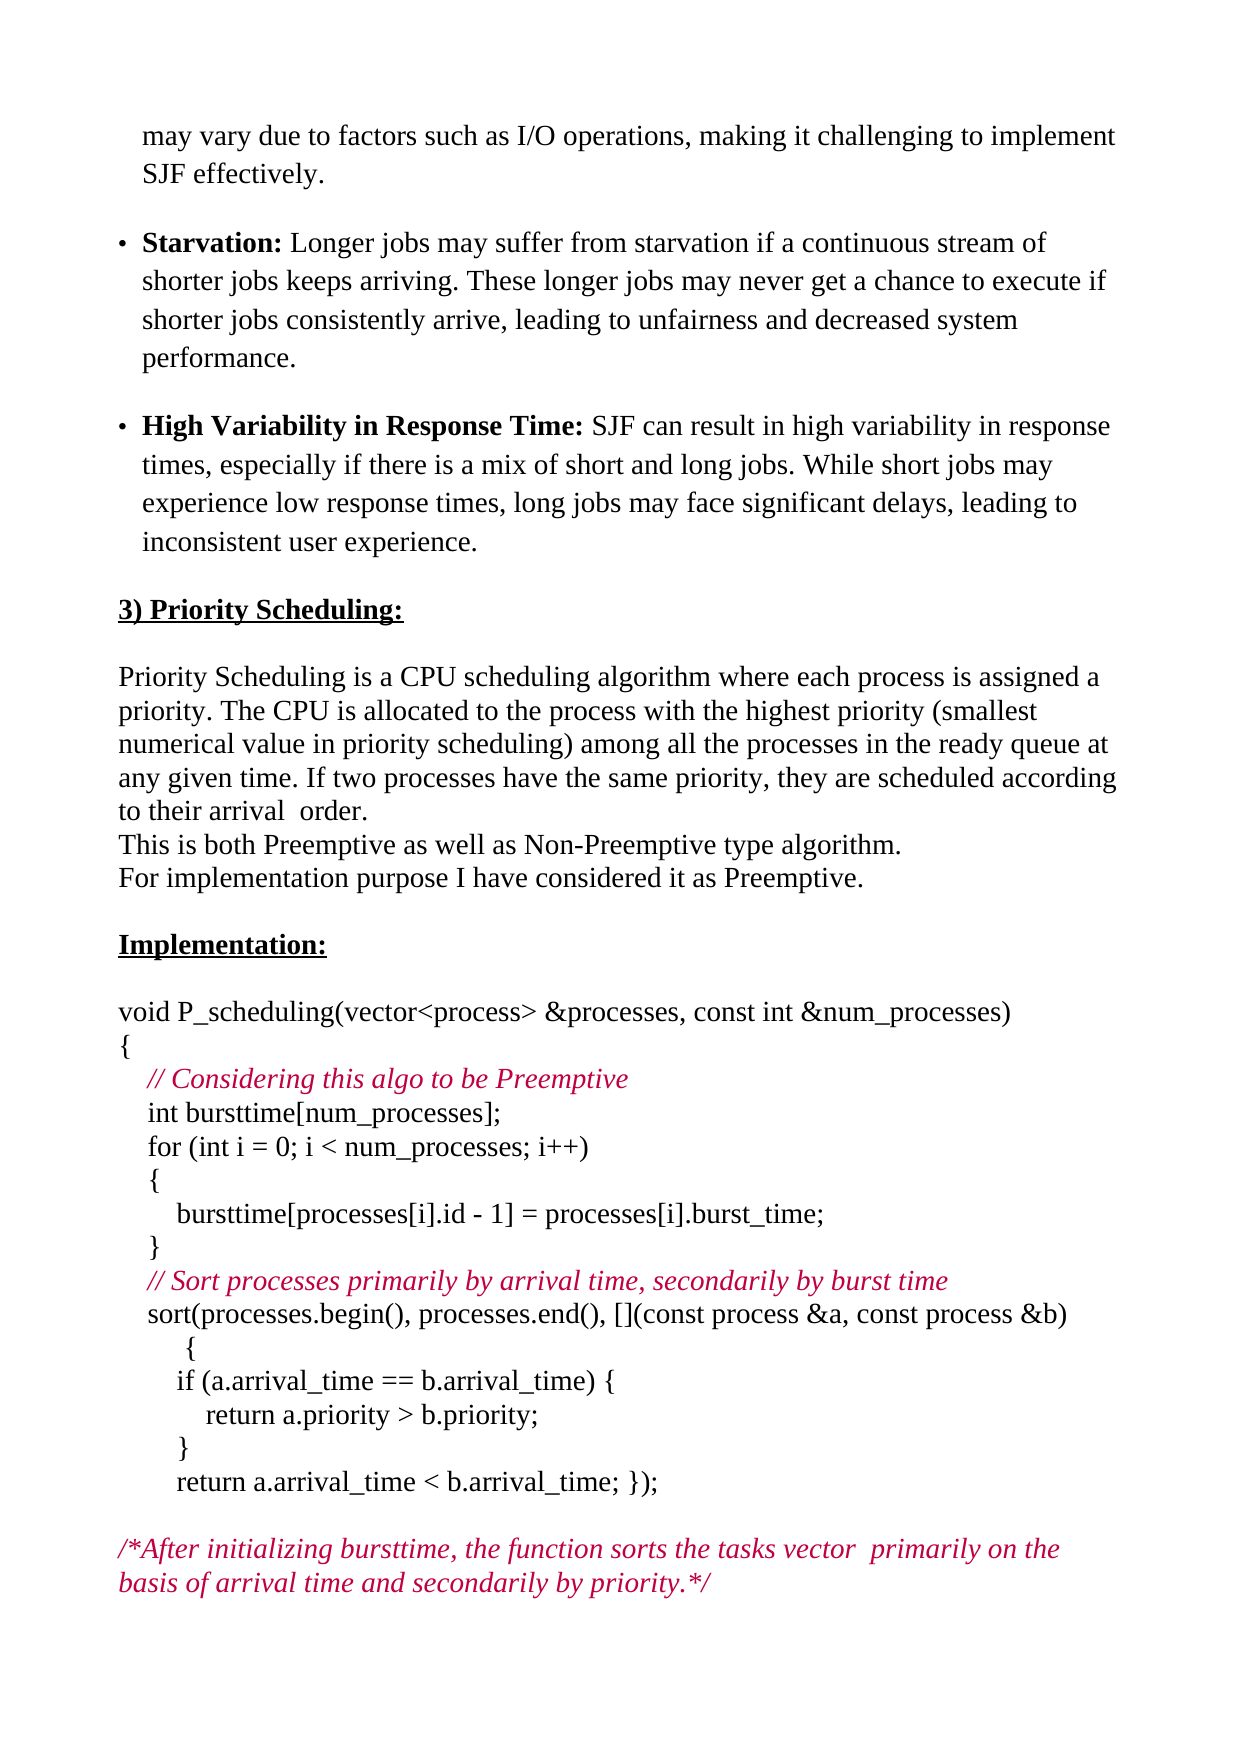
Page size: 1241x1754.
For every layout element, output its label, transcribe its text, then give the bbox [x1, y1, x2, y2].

text void P_scheduling(vector<process> &processes, const int &num_processes) [118, 994, 1122, 1028]
text Implementation: [118, 927, 1122, 961]
text This is both Preemptive as well as Non-Preemptive type algorithm. [118, 827, 1122, 860]
text for (int i = 0; i < num_processes; i++) [118, 1129, 1122, 1162]
text // Sort processes primarily by arrival time, secondarily by burst time [118, 1263, 1122, 1296]
text int bursttime[num_processes]; [118, 1095, 1122, 1129]
text return a.priority > b.priority; [118, 1397, 1122, 1431]
text /*After initializing bursttime, the function sorts the tasks vector primarily on the basis of arrival time and secondarily by priority.*/ [118, 1531, 1122, 1598]
text { [118, 1028, 1122, 1062]
text For implementation purpose I have considered it as Preemptive. [118, 860, 1122, 894]
text } [118, 1229, 1122, 1263]
text } [118, 1431, 1122, 1464]
text Priority Scheduling is a CPU scheduling algorithm where each process is assigned a priority. The CPU is allocated to the process with the highest priority (smallest numerical value in priority scheduling) among all the processes in the ready queue at any given time. If two processes have the same priority, they are scheduled according to their arrival order. [118, 659, 1122, 827]
text bursttime[processes[i].id - 1] = processes[i].burst_time; [118, 1196, 1122, 1229]
text { [118, 1162, 1122, 1196]
text 3) Priority Scheduling: [118, 592, 1122, 626]
list High Variability in Response Time: SJF can result in high variability in response times, especially if there is a mix of short and long jobs. While short jobs may experience low response times, long jobs may face significant delays, leading to inconsistent user experience. [118, 408, 1122, 557]
list may vary due to factors such as I/O operations, making it challenging to implement SJF effectively. [118, 118, 1122, 190]
text // Considering this algo to be Preemptive [118, 1062, 1122, 1095]
text { [118, 1330, 1122, 1363]
text return a.arrival_time < b.arrival_time; }); [118, 1464, 1122, 1498]
text if (a.arrival_time == b.arrival_time) { [118, 1363, 1122, 1397]
text sort(processes.begin(), processes.end(), [](const process &a, const process &b) [118, 1296, 1122, 1330]
list Starvation: Longer jobs may suffer from starvation if a continuous stream of shorter jobs keeps arriving. These longer jobs may never get a chance to execute if shorter jobs consistently arrive, leading to unfairness and decreased system performance. [118, 225, 1122, 374]
